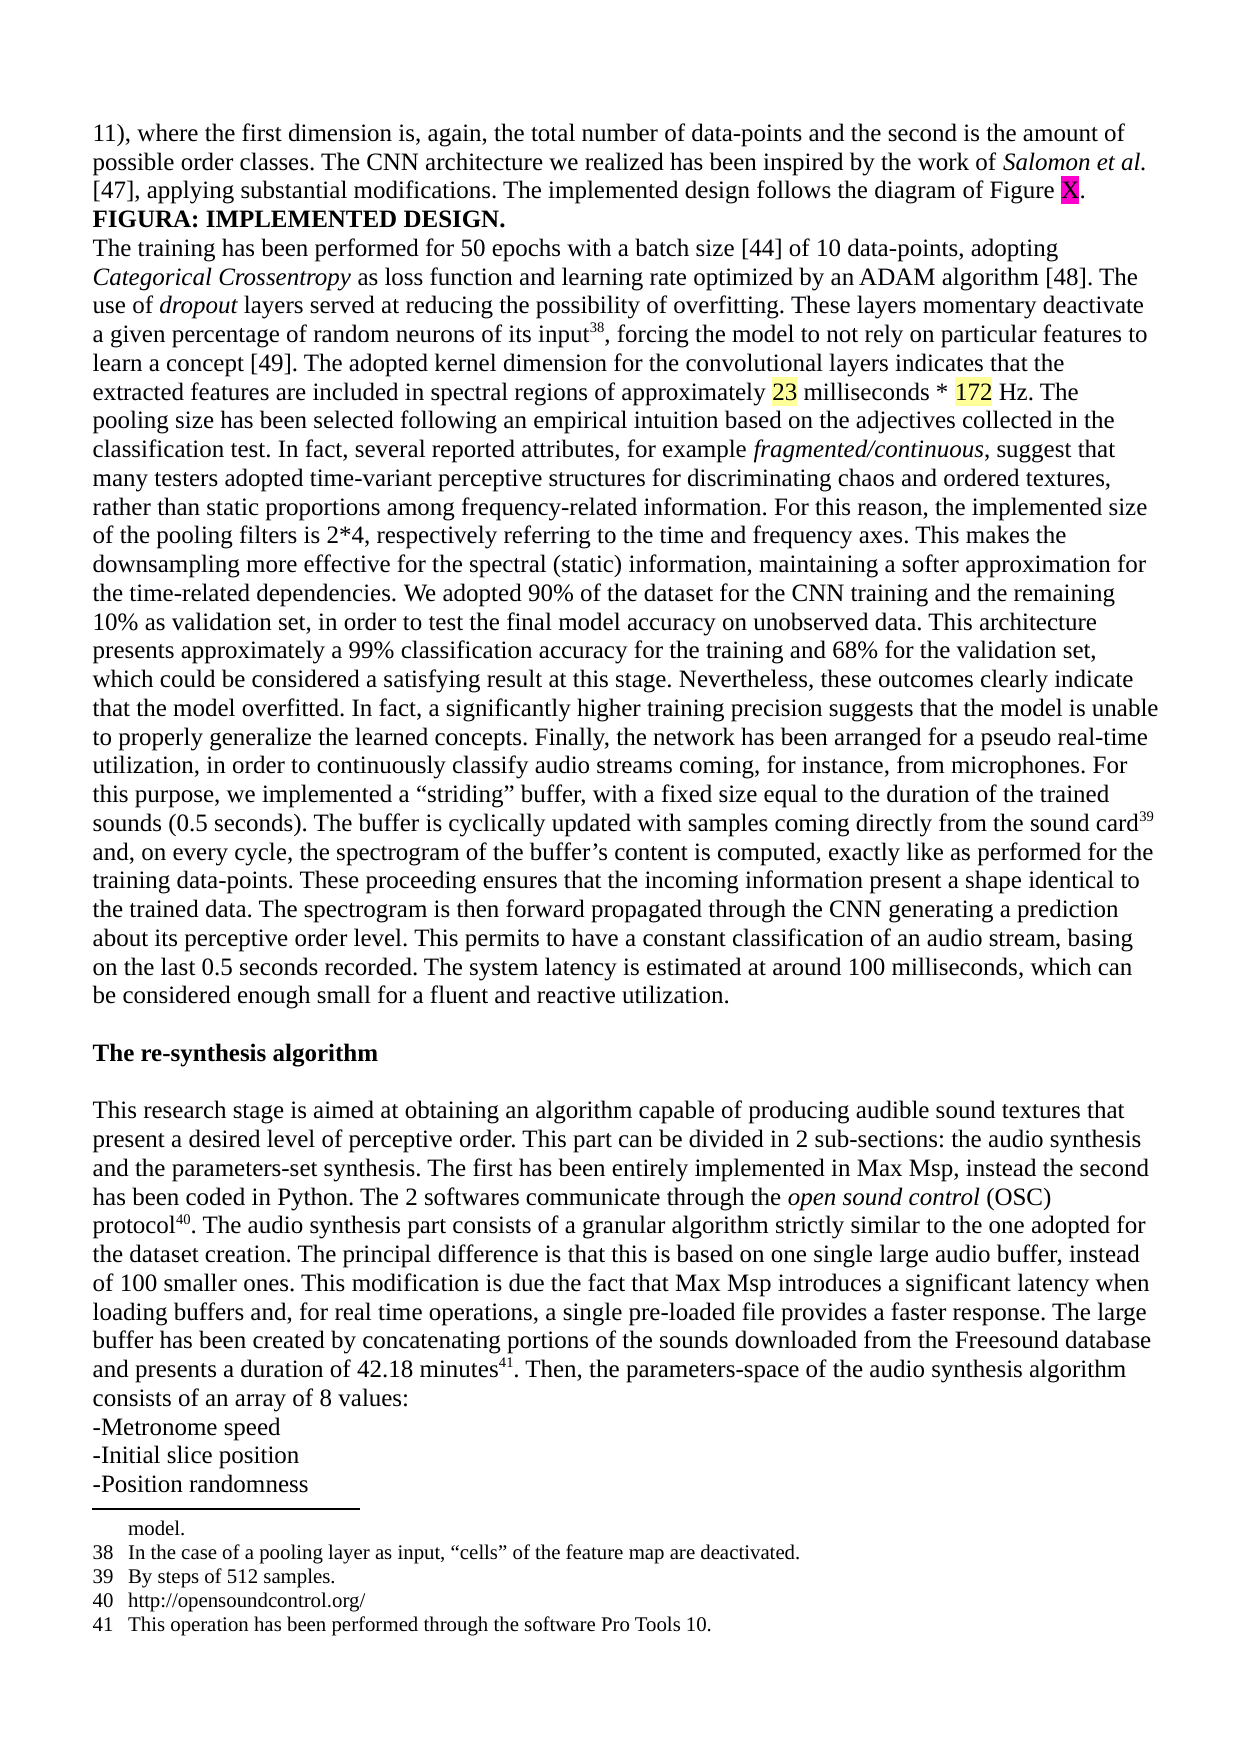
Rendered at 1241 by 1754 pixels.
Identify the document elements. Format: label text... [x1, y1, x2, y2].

text -Initial slice position [92, 1441, 1160, 1469]
text -Position randomness [92, 1469, 1160, 1498]
text model. [92, 1516, 1160, 1539]
text By steps of 512 samples. [92, 1564, 1160, 1588]
text This research stage is aimed at obtaining an algorithm capable of producing audible sound textures that present a desired level of perceptive order. This part can be divided in 2 sub-sections: the audio synthesis and the parameters-set synthesis. The first has been entirely implemented in Max Msp, instead the second has been coded in Python. The 2 softwares communicate through the open sound control (OSC) protocol. The audio synthesis part consists of a granular algorithm strictly similar to the one adopted for the dataset creation. The principal difference is that this is based on one single large audio buffer, instead of 100 smaller ones. This modification is due the fact that Max Msp introduces a significant latency when loading buffers and, for real time operations, a single pre-loaded file provides a faster response. The large buffer has been created by concatenating portions of the sounds downloaded from the Freesound database and presents a duration of 42.18 minutes. Then, the parameters-space of the audio synthesis algorithm consists of an array of 8 values: [92, 1096, 1160, 1412]
text The re-synthesis algorithm [92, 1038, 1160, 1067]
text http://opensoundcontrol.org/ [92, 1588, 1160, 1612]
text 11), where the first dimension is, again, the total number of data-points and the second is the amount of possible order classes. The CNN architecture we realized has been inspired by the work of Salomon et al. [47], applying substantial modifications. The implemented design follows the diagram of Figure X. [92, 118, 1160, 204]
text This operation has been performed through the software Pro Tools 10. [92, 1612, 1160, 1636]
text In the case of a pooling layer as input, “cells” of the feature map are deactivated. [92, 1539, 1160, 1564]
text -Metronome speed [92, 1412, 1160, 1441]
text FIGURA: IMPLEMENTED DESIGN. [92, 204, 1160, 233]
text The training has been performed for 50 epochs with a batch size [44] of 10 data-points, adopting Categorical Crossentropy as loss function and learning rate optimized by an ADAM algorithm [48]. The use of dropout layers served at reducing the possibility of overfitting. These layers momentary deactivate a given percentage of random neurons of its input, forcing the model to not rely on particular features to learn a concept [49]. The adopted kernel dimension for the convolutional layers indicates that the extracted features are included in spectral regions of approximately 23 milliseconds * 172 Hz. The pooling size has been selected following an empirical intuition based on the adjectives collected in the classification test. In fact, several reported attributes, for example fragmented/continuous, suggest that many testers adopted time-variant perceptive structures for discriminating chaos and ordered textures, rather than static proportions among frequency-related information. For this reason, the implemented size of the pooling filters is 2*4, respectively referring to the time and frequency axes. This makes the downsampling more effective for the spectral (static) information, maintaining a softer approximation for the time-related dependencies. We adopted 90% of the dataset for the CNN training and the remaining 10% as validation set, in order to test the final model accuracy on unobserved data. This architecture presents approximately a 99% classification accuracy for the training and 68% for the validation set, which could be considered a satisfying result at this stage. Nevertheless, these outcomes clearly indicate that the model overfitted. In fact, a significantly higher training precision suggests that the model is unable to properly generalize the learned concepts. Finally, the network has been arranged for a pseudo real-time utilization, in order to continuously classify audio streams coming, for instance, from microphones. For this purpose, we implemented a “striding” buffer, with a fixed size equal to the duration of the trained sounds (0.5 seconds). The buffer is cyclically updated with samples coming directly from the sound card and, on every cycle, the spectrogram of the buffer’s content is computed, exactly like as performed for the training data-points. These proceeding ensures that the incoming information present a shape identical to the trained data. The spectrogram is then forward propagated through the CNN generating a prediction about its perceptive order level. This permits to have a constant classification of an audio stream, basing on the last 0.5 seconds recorded. The system latency is estimated at around 100 milliseconds, which can be considered enough small for a fluent and reactive utilization. [92, 233, 1160, 1009]
